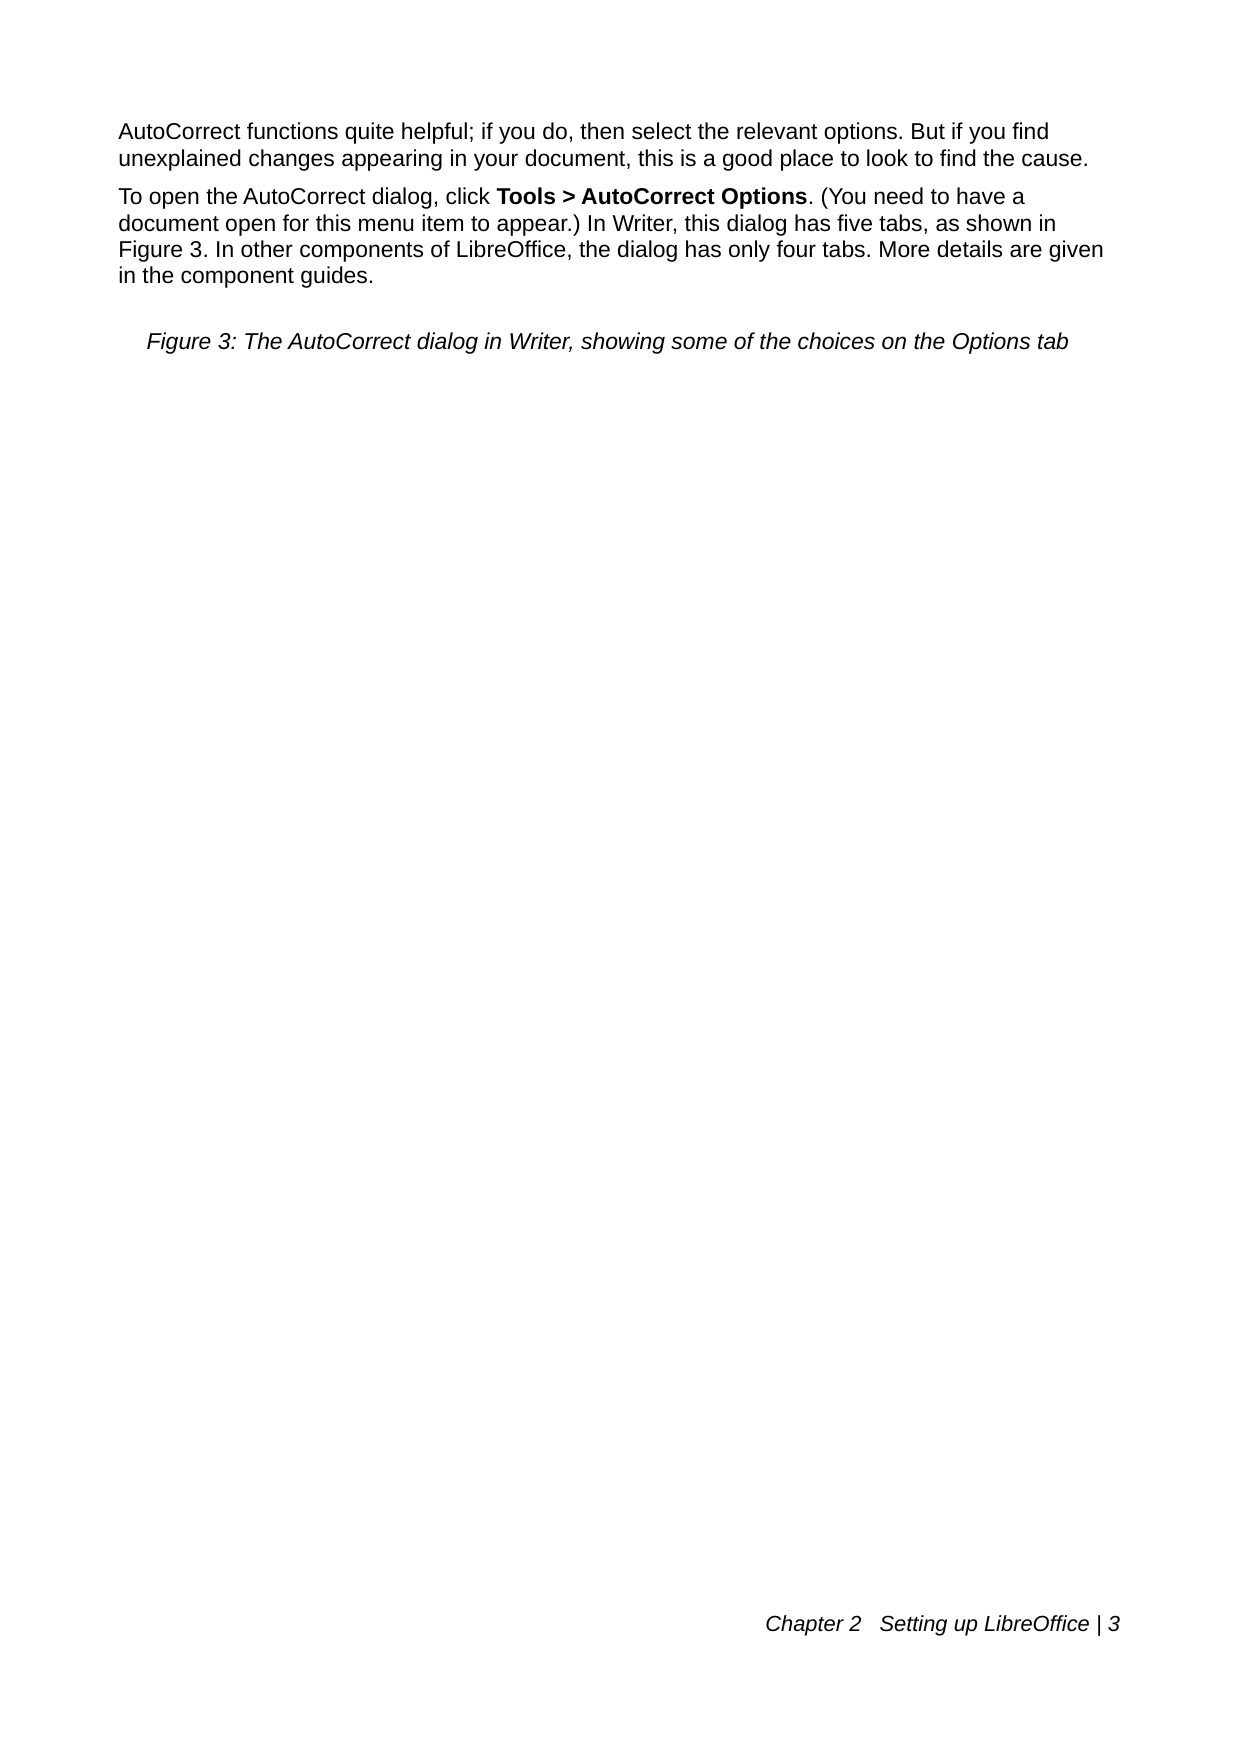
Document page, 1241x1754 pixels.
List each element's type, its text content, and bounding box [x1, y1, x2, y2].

text Figure 3: The AutoCorrect dialog in Writer, showing some of the choices on the Options tab [146, 328, 1094, 354]
text To open the AutoCorrect dialog, click Tools > AutoCorrect Options. (You need to have a document open for this menu item to appear.) In Writer, this dialog has five tabs, as shown in Figure 3. In other components of LibreOffice, the dialog has only four tabs. More details are given in the component guides. [118, 183, 1122, 289]
text AutoCorrect functions quite helpful; if you do, then select the relevant options. But if you find unexplained changes appearing in your document, this is a good place to look to find the cause. [118, 118, 1122, 171]
